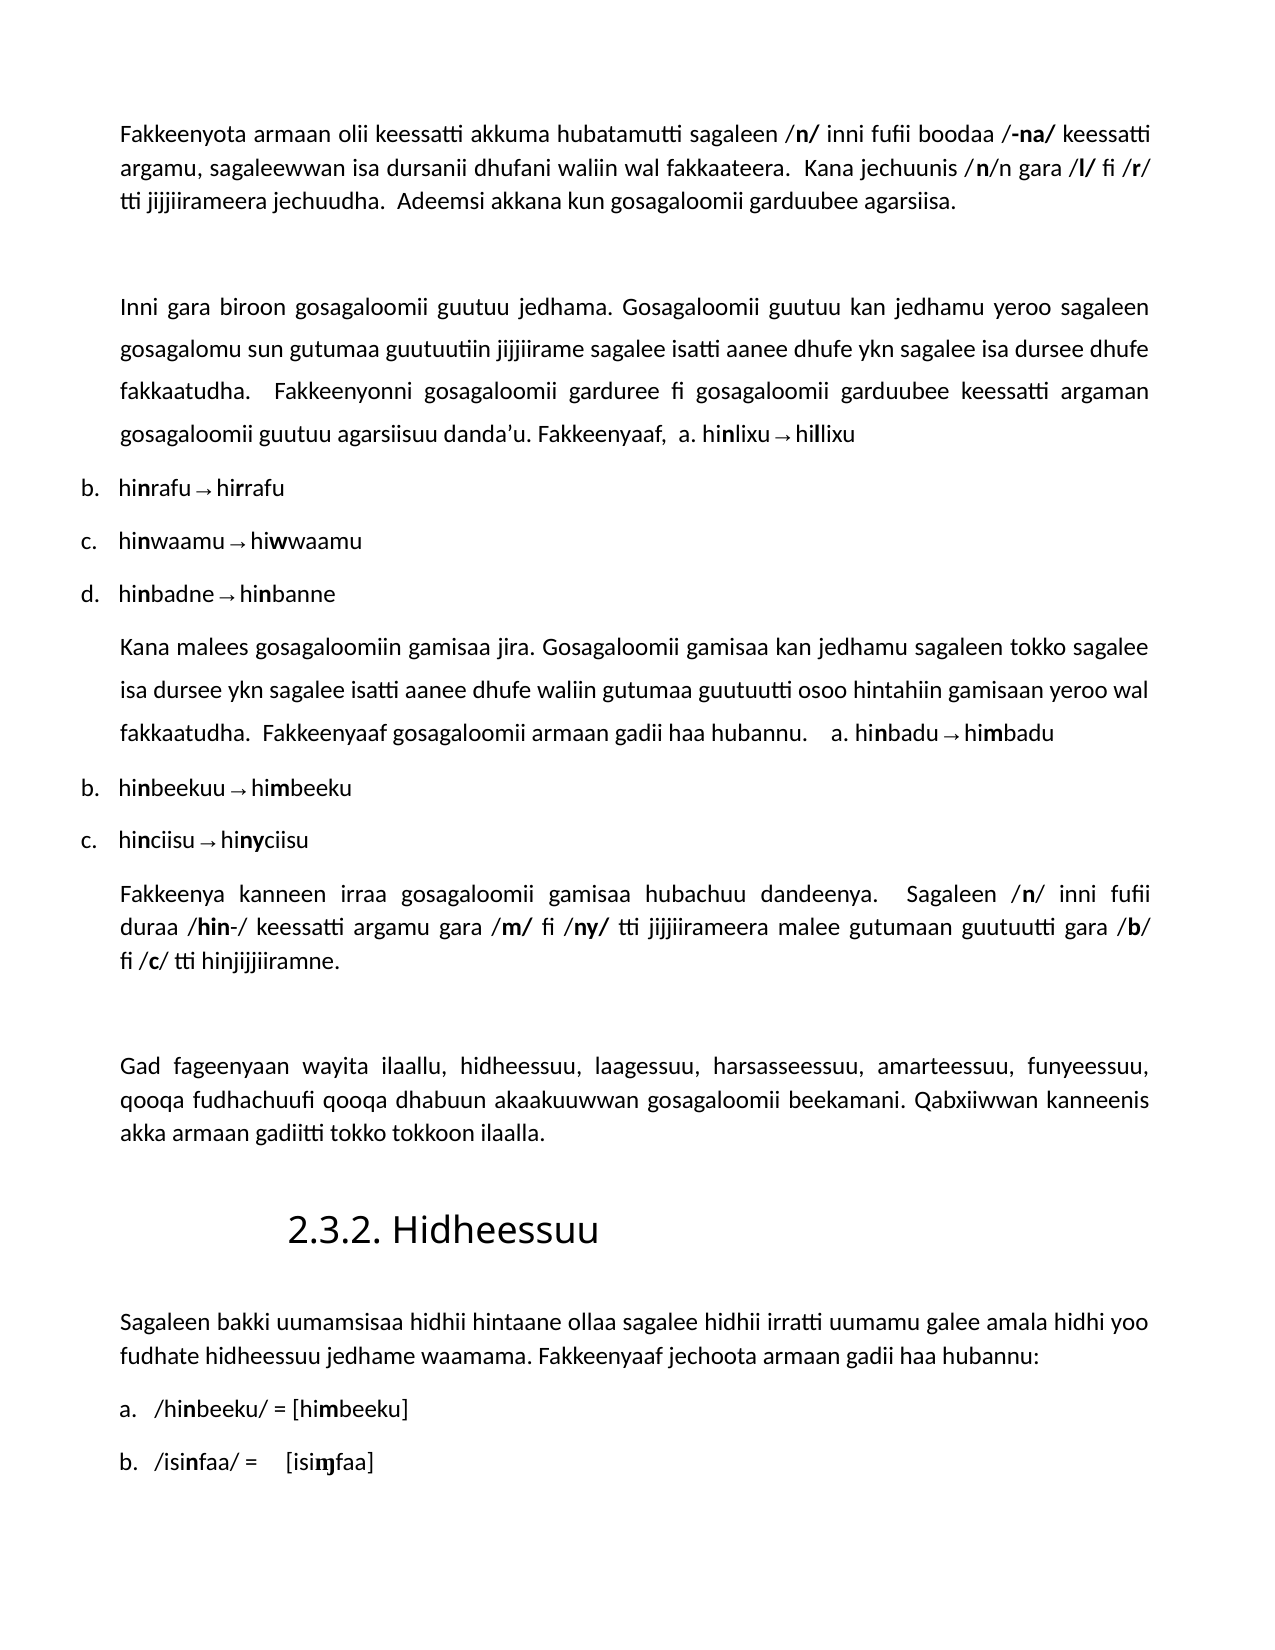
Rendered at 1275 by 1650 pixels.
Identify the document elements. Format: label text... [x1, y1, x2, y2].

text Sagaleen bakki uumamsisaa hidhii hintaane ollaa sagalee hidhii irratti uumamu galee amala hidhi yoo fudhate hidheessuu jedhame waamama. Fakkeenyaaf jechoota armaan gadii haa hubannu: [120, 1306, 1151, 1370]
text Fakkeenya kanneen irraa gosagaloomii gamisaa hubachuu dandeenya. Sagaleen /n/ inni fufii duraa /hin-/ keessatti argamu gara /m/ fi /ny/ tti jijjiirameera malee gutumaan guutuutti gara /b/ fi /c/ tti hinjijjiiramne. [120, 878, 1151, 975]
list hinwaamu→hiwwaamu [81, 525, 1151, 556]
list hinrafu→hirrafu [81, 472, 1151, 503]
text Fakkeenyota armaan olii keessatti akkuma hubatamutti sagaleen /n/ inni fufii boodaa /-na/ keessatti argamu, sagaleewwan isa dursanii dhufani waliin wal fakkaateera. Kana jechuunis /n/n gara /l/ fi /r/ tti jijjiirameera jechuudha. Adeemsi akkana kun gosagaloomii garduubee agarsiisa. [120, 118, 1151, 216]
list hinbadne→hinbanne [81, 578, 1151, 609]
subtitle 2.3.2. Hidheessuu [287, 1203, 1157, 1254]
text Inni gara biroon gosagaloomii guutuu jedhama. Gosagaloomii guutuu kan jedhamu yeroo sagaleen gosagalomu sun gutumaa guutuutiin jijjiirame sagalee isatti aanee dhufe ykn sagalee isa dursee dhufe fakkaatudha. Fakkeenyonni gosagaloomii garduree fi gosagaloomii garduubee keessatti argaman gosagaloomii guutuu agarsiisuu danda’u. Fakkeenyaaf, a. hinlixu→hillixu [120, 291, 1151, 448]
list /hinbeeku/ = [himbeeku] [119, 1393, 1151, 1423]
list hinciisu→hinyciisu [81, 825, 1151, 855]
list hinbeekuu→himbeeku [81, 772, 1151, 802]
list /isinfaa/ = [isiɱfaa] [119, 1446, 1151, 1476]
text Gad fageenyaan wayita ilaallu, hidheessuu, laagessuu, harsasseessuu, amarteessuu, funyeessuu, qooqa fudhachuufi qooqa dhabuun akaakuuwwan gosagaloomii beekamani. Qabxiiwwan kanneenis akka armaan gadiitti tokko tokkoon ilaalla. [120, 1050, 1151, 1148]
text Kana malees gosagaloomiin gamisaa jira. Gosagaloomii gamisaa kan jedhamu sagaleen tokko sagalee isa dursee ykn sagalee isatti aanee dhufe waliin gutumaa guutuutti osoo hintahiin gamisaan yeroo wal fakkaatudha. Fakkeenyaaf gosagaloomii armaan gadii haa hubannu. a. hinbadu→himbadu [120, 631, 1151, 748]
